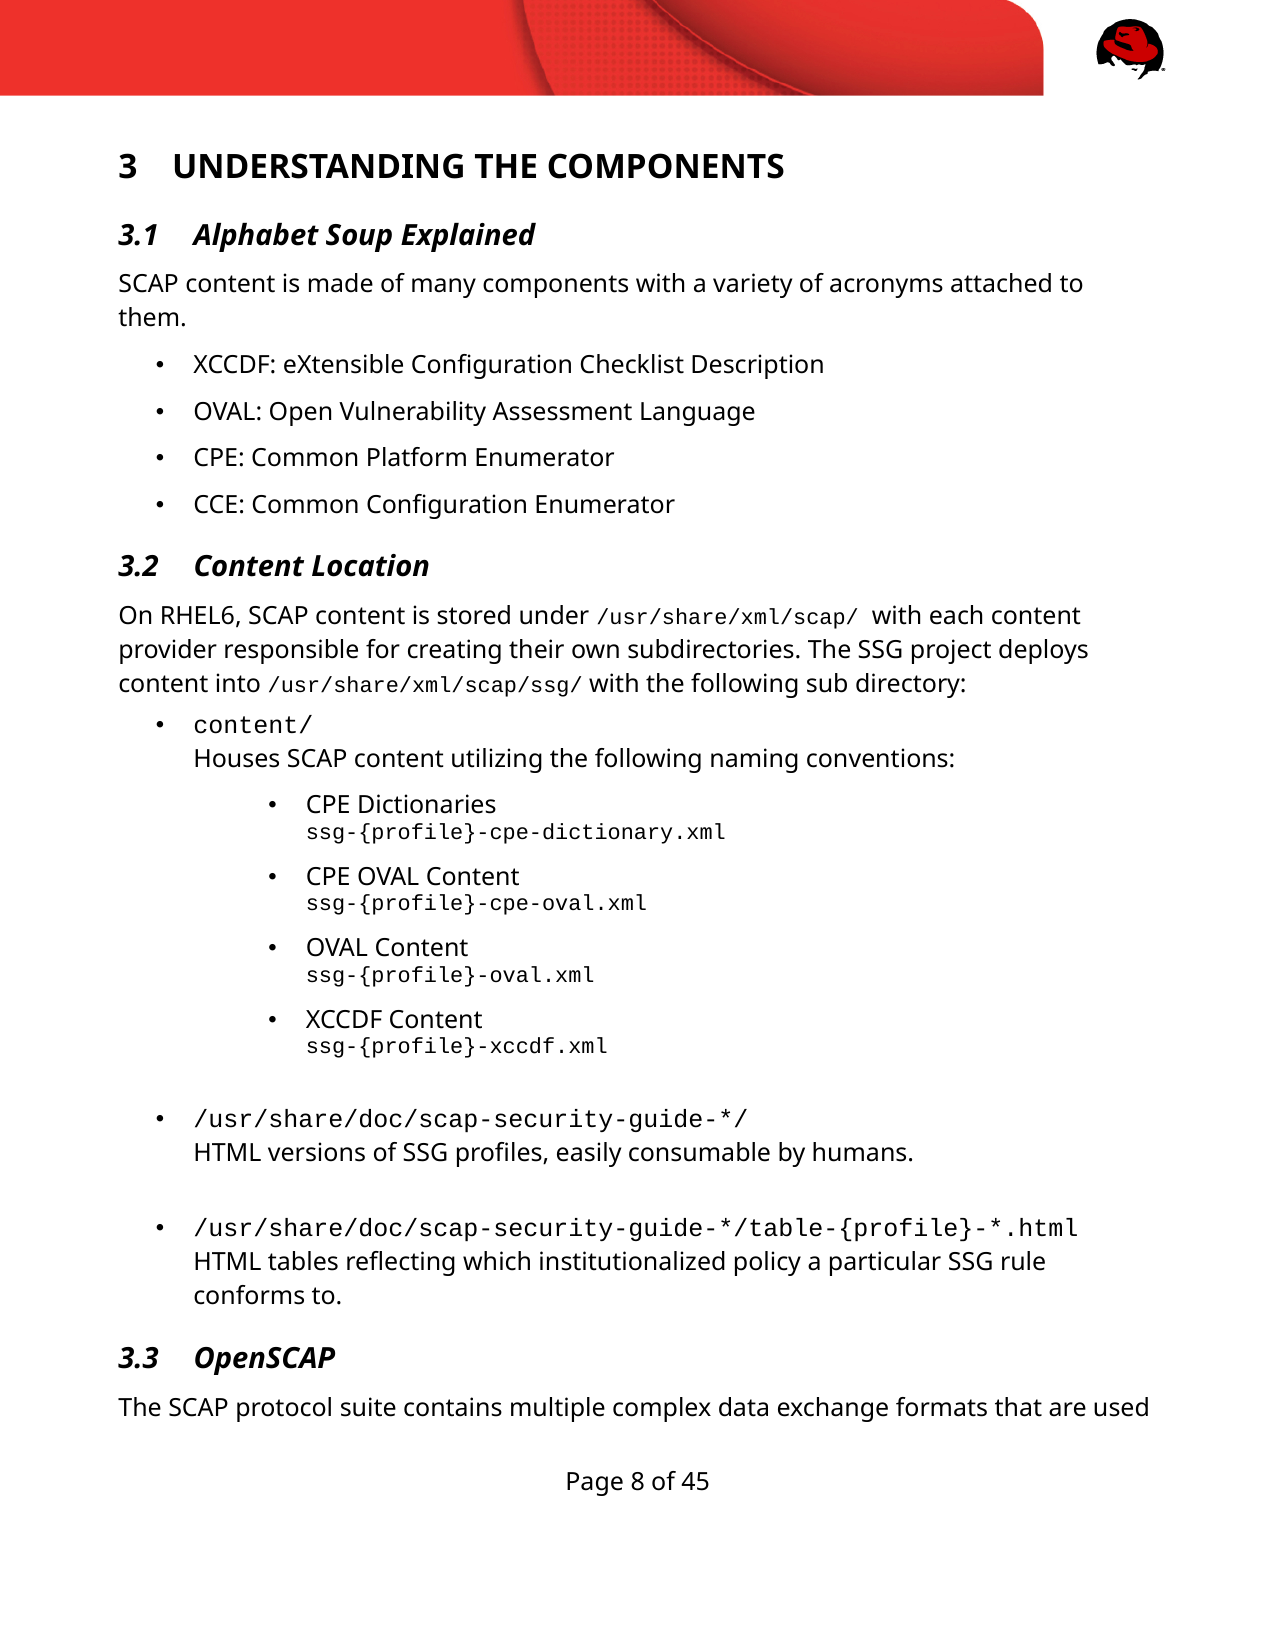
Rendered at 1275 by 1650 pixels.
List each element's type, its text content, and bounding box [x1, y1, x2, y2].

list OVAL: Open Vulnerability Assessment Language [156, 393, 1157, 427]
picture [0, 0, 1170, 96]
list CPE Dictionaries ssg-{profile}-cpe-dictionary.xml [268, 787, 1157, 846]
subtitle OpenSCAP [118, 1337, 1157, 1377]
list /usr/share/doc/scap-security-guide-*/ HTML versions of SSG profiles, easily consumable by humans. [156, 1107, 1157, 1203]
subtitle Alphabet Soup Explained [118, 214, 1157, 253]
text SCAP content is made of many components with a variety of acronyms attached to them. [118, 266, 1157, 334]
list CPE: Common Platform Enumerator [156, 440, 1157, 474]
list XCCDF Content ssg-{profile}-xccdf.xml [268, 1001, 1157, 1094]
list content/ Houses SCAP content utilizing the following naming conventions: [156, 712, 1157, 775]
list /usr/share/doc/scap-security-guide-*/table-{profile}-*.html HTML tables reflecting which institutionalized policy a particular SSG rule conforms to. [156, 1216, 1157, 1312]
list XCCDF: eXtensible Configuration Checklist Description [156, 347, 1157, 381]
text On RHEL6, SCAP content is stored under /usr/share/xml/scap/ with each content provider responsible for creating their own subdirectories. The SSG project deploys content into /usr/share/xml/scap/ssg/ with the following sub directory: [118, 598, 1157, 700]
subtitle Content Location [118, 545, 1157, 585]
list CCE: Common Configuration Enumerator [156, 486, 1157, 520]
list OVAL Content ssg-{profile}-oval.xml [268, 930, 1157, 989]
text The SCAP protocol suite contains multiple complex data exchange formats that are used [118, 1389, 1157, 1423]
subtitle UNDERSTANDING THE COMPONENTS [118, 143, 1157, 189]
list CPE OVAL Content ssg-{profile}-cpe-oval.xml [268, 858, 1157, 917]
